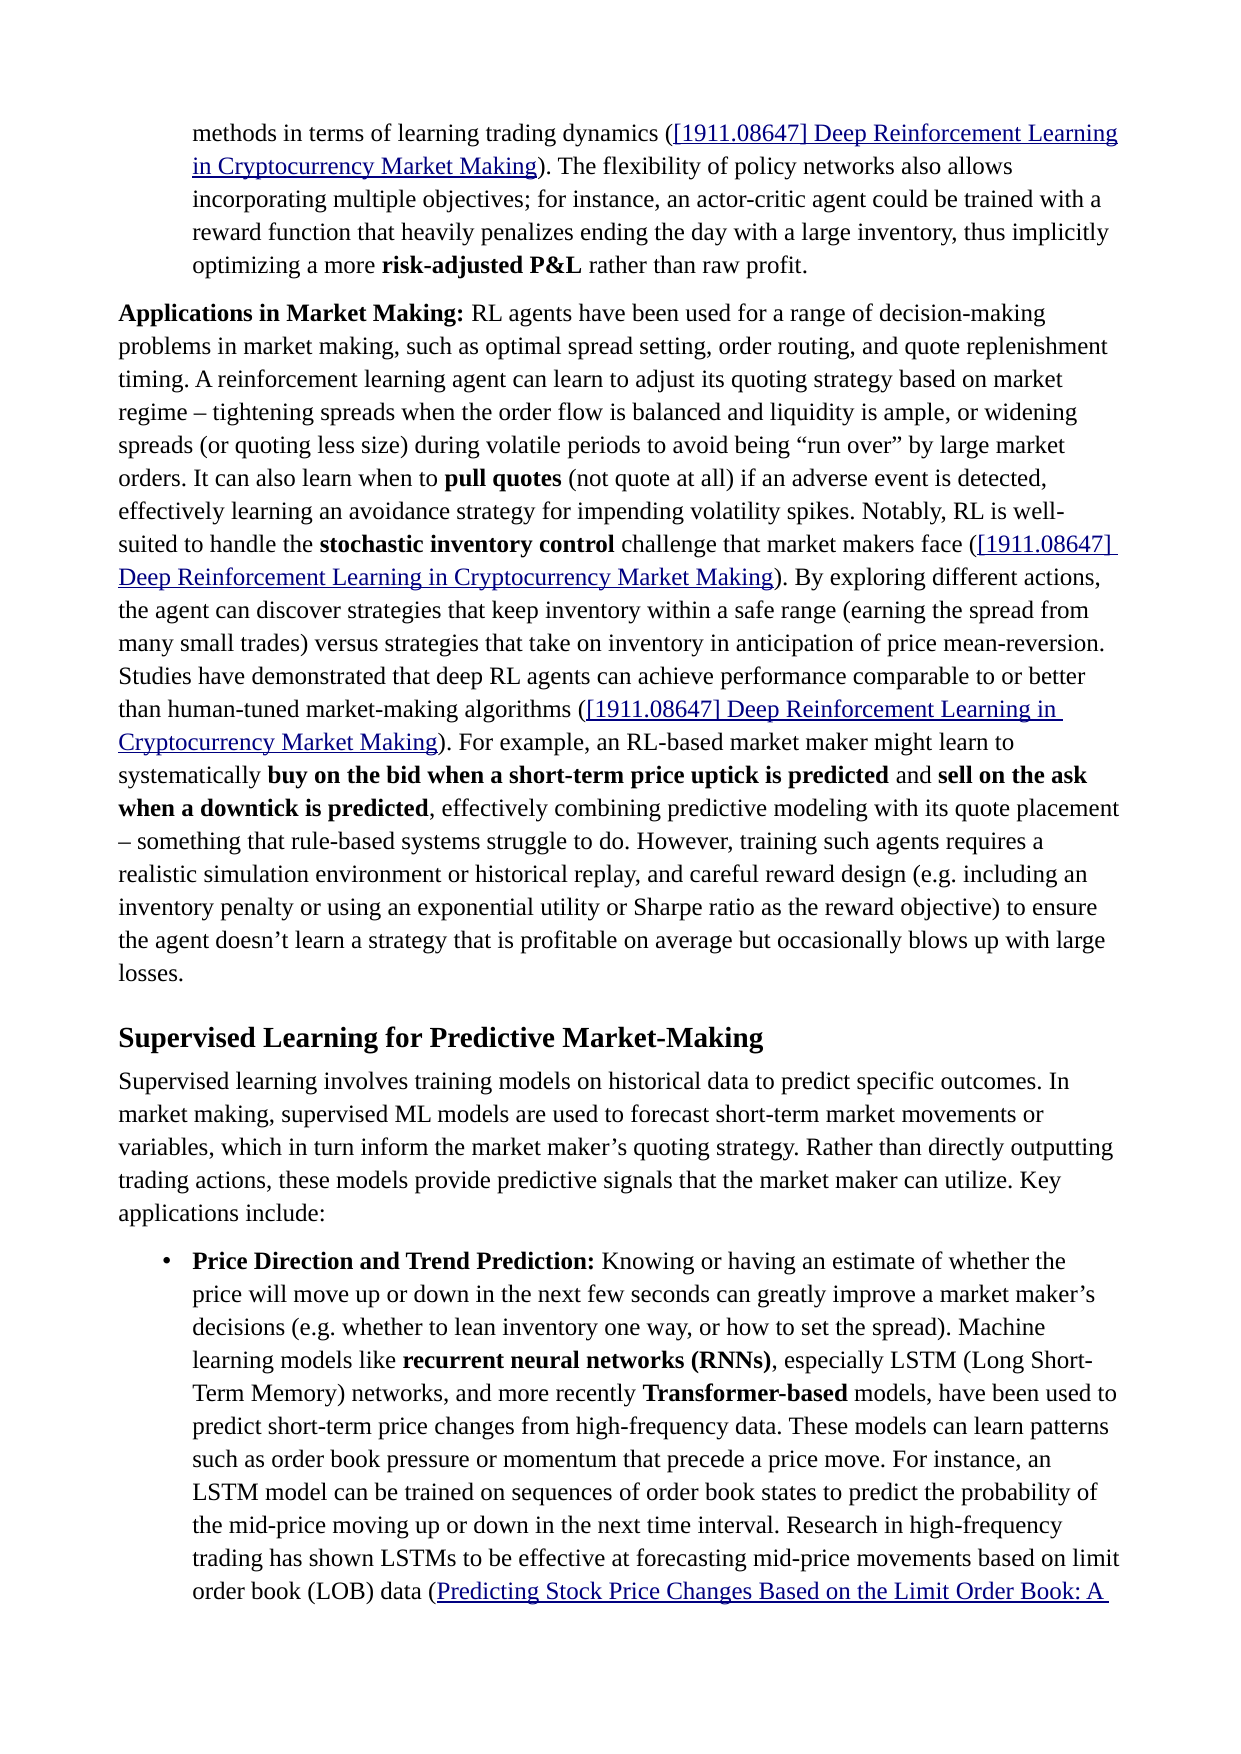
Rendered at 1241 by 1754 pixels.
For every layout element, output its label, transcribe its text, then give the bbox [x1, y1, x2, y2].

list Price Direction and Trend Prediction: Knowing or having an estimate of whether the price will move up or down in the next few seconds can greatly improve a market maker’s decisions (e.g. whether to lean inventory one way, or how to set the spread). Machine learning models like recurrent neural networks (RNNs), especially LSTM (Long Short-Term Memory) networks, and more recently Transformer-based models, have been used to predict short-term price changes from high-frequency data. These models can learn patterns such as order book pressure or momentum that precede a price move. For instance, an LSTM model can be trained on sequences of order book states to predict the probability of the mid-price moving up or down in the next time interval. Research in high-frequency trading has shown LSTMs to be effective at forecasting mid-price movements based on limit order book (LOB) data (Predicting Stock Price Changes Based on the Limit Order Book: A [162, 1246, 1122, 1605]
text Applications in Market Making: RL agents have been used for a range of decision-making problems in market making, such as optimal spread setting, order routing, and quote replenishment timing. A reinforcement learning agent can learn to adjust its quoting strategy based on market regime – tightening spreads when the order flow is balanced and liquidity is ample, or widening spreads (or quoting less size) during volatile periods to avoid being “run over” by large market orders. It can also learn when to pull quotes (not quote at all) if an adverse event is detected, effectively learning an avoidance strategy for impending volatility spikes. Notably, RL is well-suited to handle the stochastic inventory control challenge that market makers face ([1911.08647] Deep Reinforcement Learning in Cryptocurrency Market Making). By exploring different actions, the agent can discover strategies that keep inventory within a safe range (earning the spread from many small trades) versus strategies that take on inventory in anticipation of price mean-reversion. Studies have demonstrated that deep RL agents can achieve performance comparable to or better than human-tuned market-making algorithms ([1911.08647] Deep Reinforcement Learning in Cryptocurrency Market Making). For example, an RL-based market maker might learn to systematically buy on the bid when a short-term price uptick is predicted and sell on the ask when a downtick is predicted, effectively combining predictive modeling with its quote placement – something that rule-based systems struggle to do. However, training such agents requires a realistic simulation environment or historical replay, and careful reward design (e.g. including an inventory penalty or using an exponential utility or Sharpe ratio as the reward objective) to ensure the agent doesn’t learn a strategy that is profitable on average but occasionally blows up with large losses. [118, 298, 1122, 987]
list methods in terms of learning trading dynamics ([1911.08647] Deep Reinforcement Learning in Cryptocurrency Market Making). The flexibility of policy networks also allows incorporating multiple objectives; for instance, an actor-critic agent could be trained with a reward function that heavily penalizes ending the day with a large inventory, thus implicitly optimizing a more risk-adjusted P&L rather than raw profit. [162, 118, 1122, 279]
text Supervised learning involves training models on historical data to predict specific outcomes. In market making, supervised ML models are used to forecast short-term market movements or variables, which in turn inform the market maker’s quoting strategy. Rather than directly outputting trading actions, these models provide predictive signals that the market maker can utilize. Key applications include: [118, 1066, 1122, 1227]
subtitle Supervised Learning for Predictive Market-Making [118, 1020, 1122, 1054]
